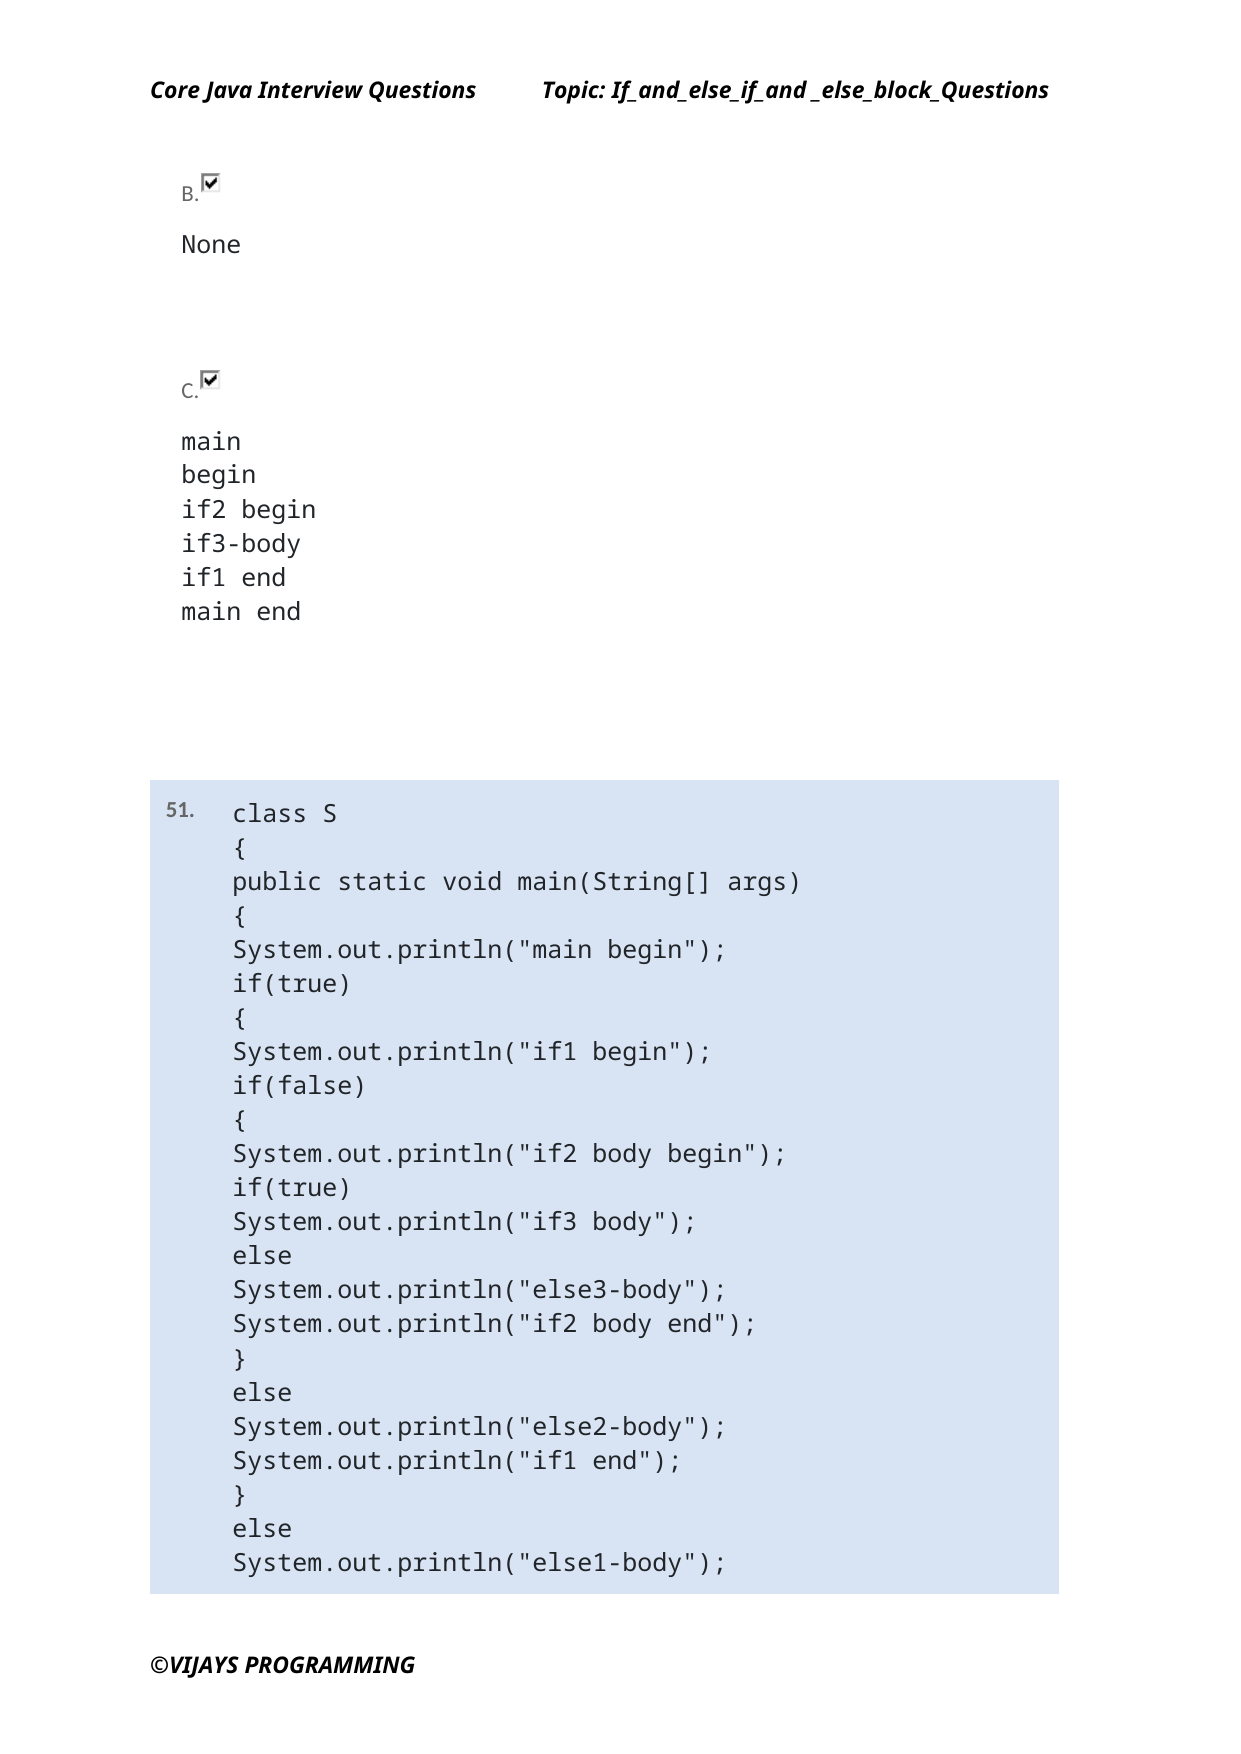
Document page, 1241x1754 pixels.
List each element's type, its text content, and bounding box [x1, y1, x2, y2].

table_cell [150, 150, 1090, 779]
table_header B. None [181, 166, 250, 362]
table_header [1059, 780, 1090, 1594]
table_header class S { public static void main(String[] args) { System.out.println("main begin"); if(true) { System.out.println("if1 begin"); if(false) { System.out.println("if2 body begin"); if(true) System.out.println("if3 body"); else System.out.println("else3-body"); System.out.println("if2 body end"); } else System.out.println("else2-body"); System.out.println("if1 end"); } else System.out.println("else1-body"); [216, 780, 1059, 1594]
table_header 51. [150, 780, 216, 1594]
table_header C. main begin if2 begin if3-body if1 end main end [181, 363, 319, 764]
